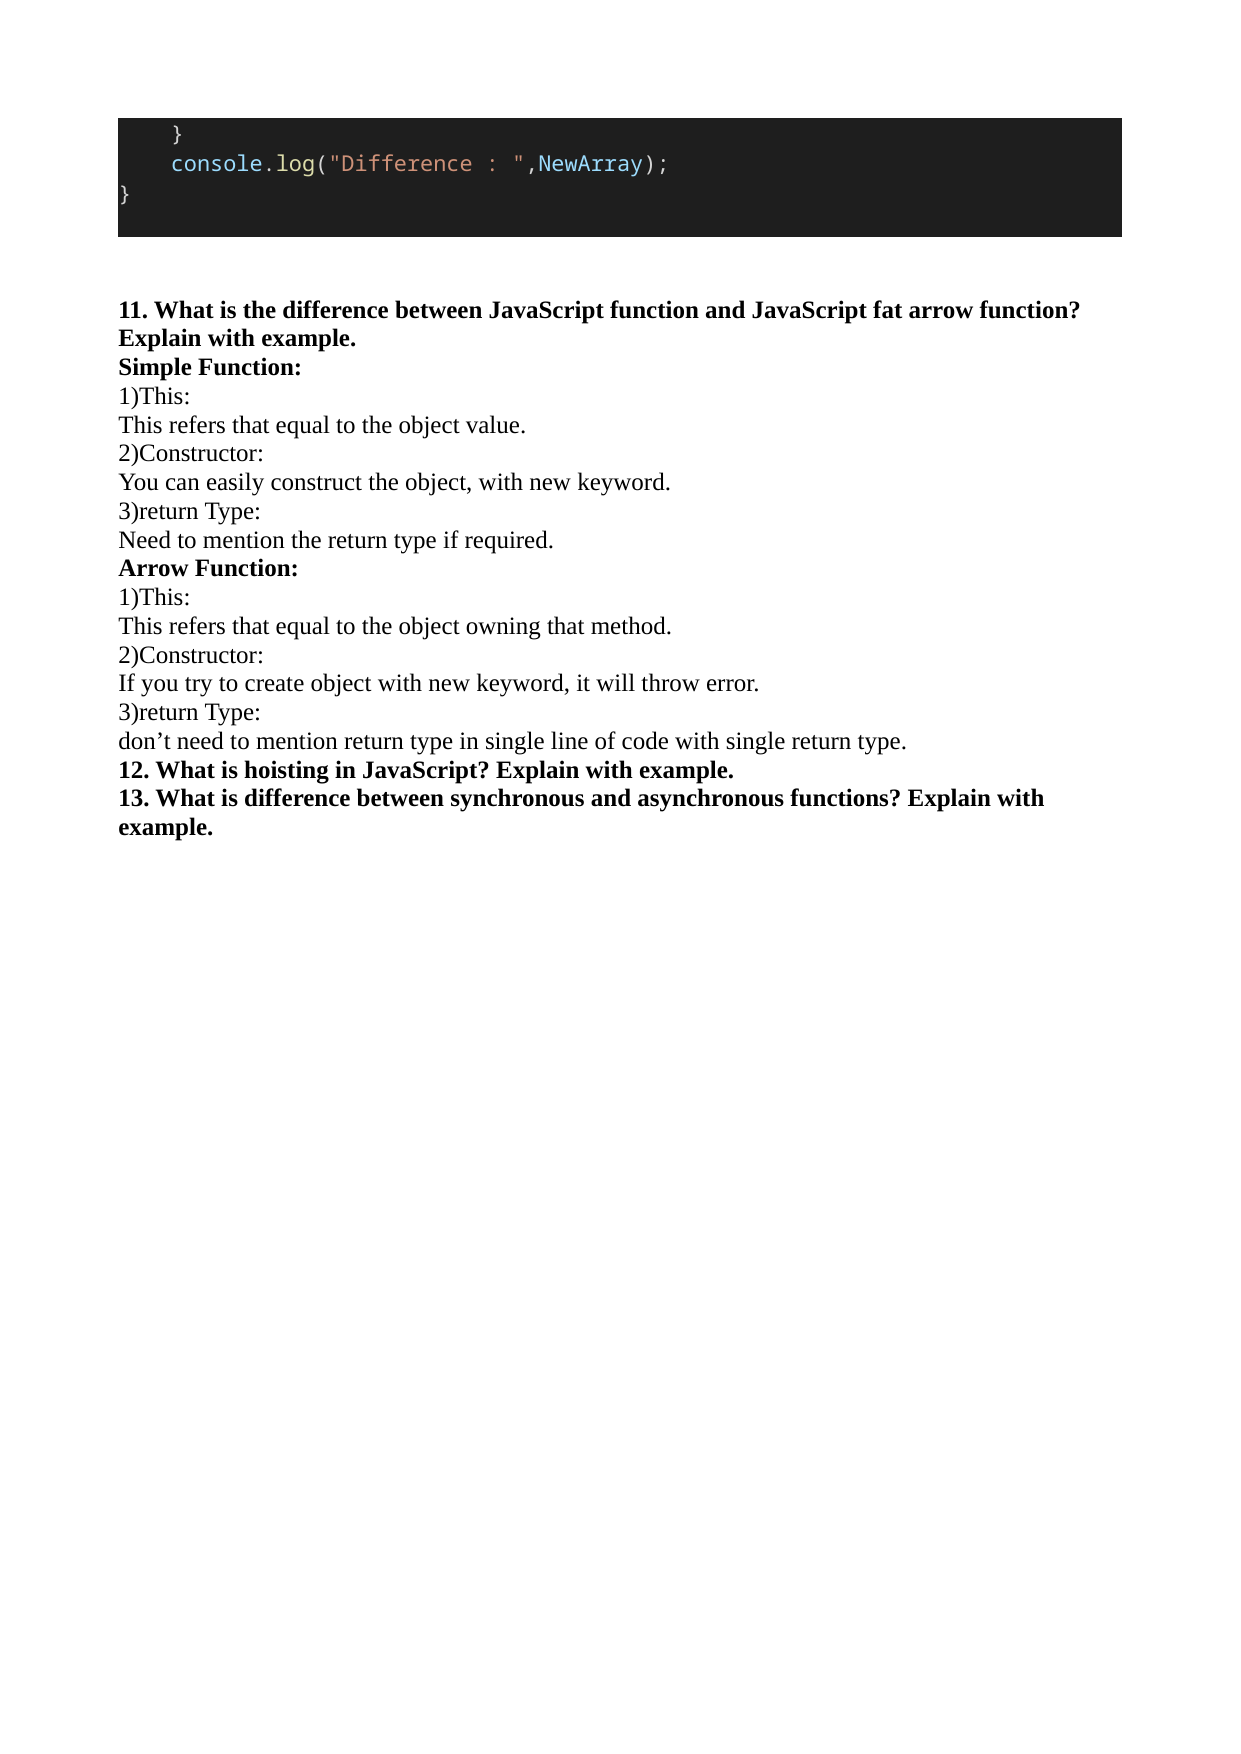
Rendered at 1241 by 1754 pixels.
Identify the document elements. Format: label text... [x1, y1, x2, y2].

text This refers that equal to the object owning that method. [118, 611, 1122, 640]
text don’t need to mention return type in single line of code with single return type. 12. What is hoisting in JavaScript? Explain with example. [118, 726, 1122, 783]
text 2)Constructor: [118, 640, 1122, 668]
text 1)This: [118, 582, 1122, 611]
text 3)return Type: [118, 496, 1122, 525]
text 3)return Type: [118, 697, 1122, 726]
text 13. What is difference between synchronous and asynchronous functions? Explain with example. [118, 783, 1122, 841]
text } [118, 118, 1122, 148]
text } [118, 178, 1122, 207]
text If you try to create object with new keyword, it will throw error. [118, 668, 1122, 697]
text console.log("Difference : ",NewArray); [118, 148, 1122, 178]
text Need to mention the return type if required. [118, 525, 1122, 553]
text 2)Constructor: [118, 438, 1122, 467]
text You can easily construct the object, with new keyword. [118, 467, 1122, 496]
text This refers that equal to the object value. [118, 410, 1122, 438]
text 11. What is the difference between JavaScript function and JavaScript fat arrow function? Explain with example. [118, 295, 1122, 352]
text Simple Function: [118, 352, 1122, 381]
text Arrow Function: [118, 553, 1122, 582]
text 1)This: [118, 381, 1122, 410]
